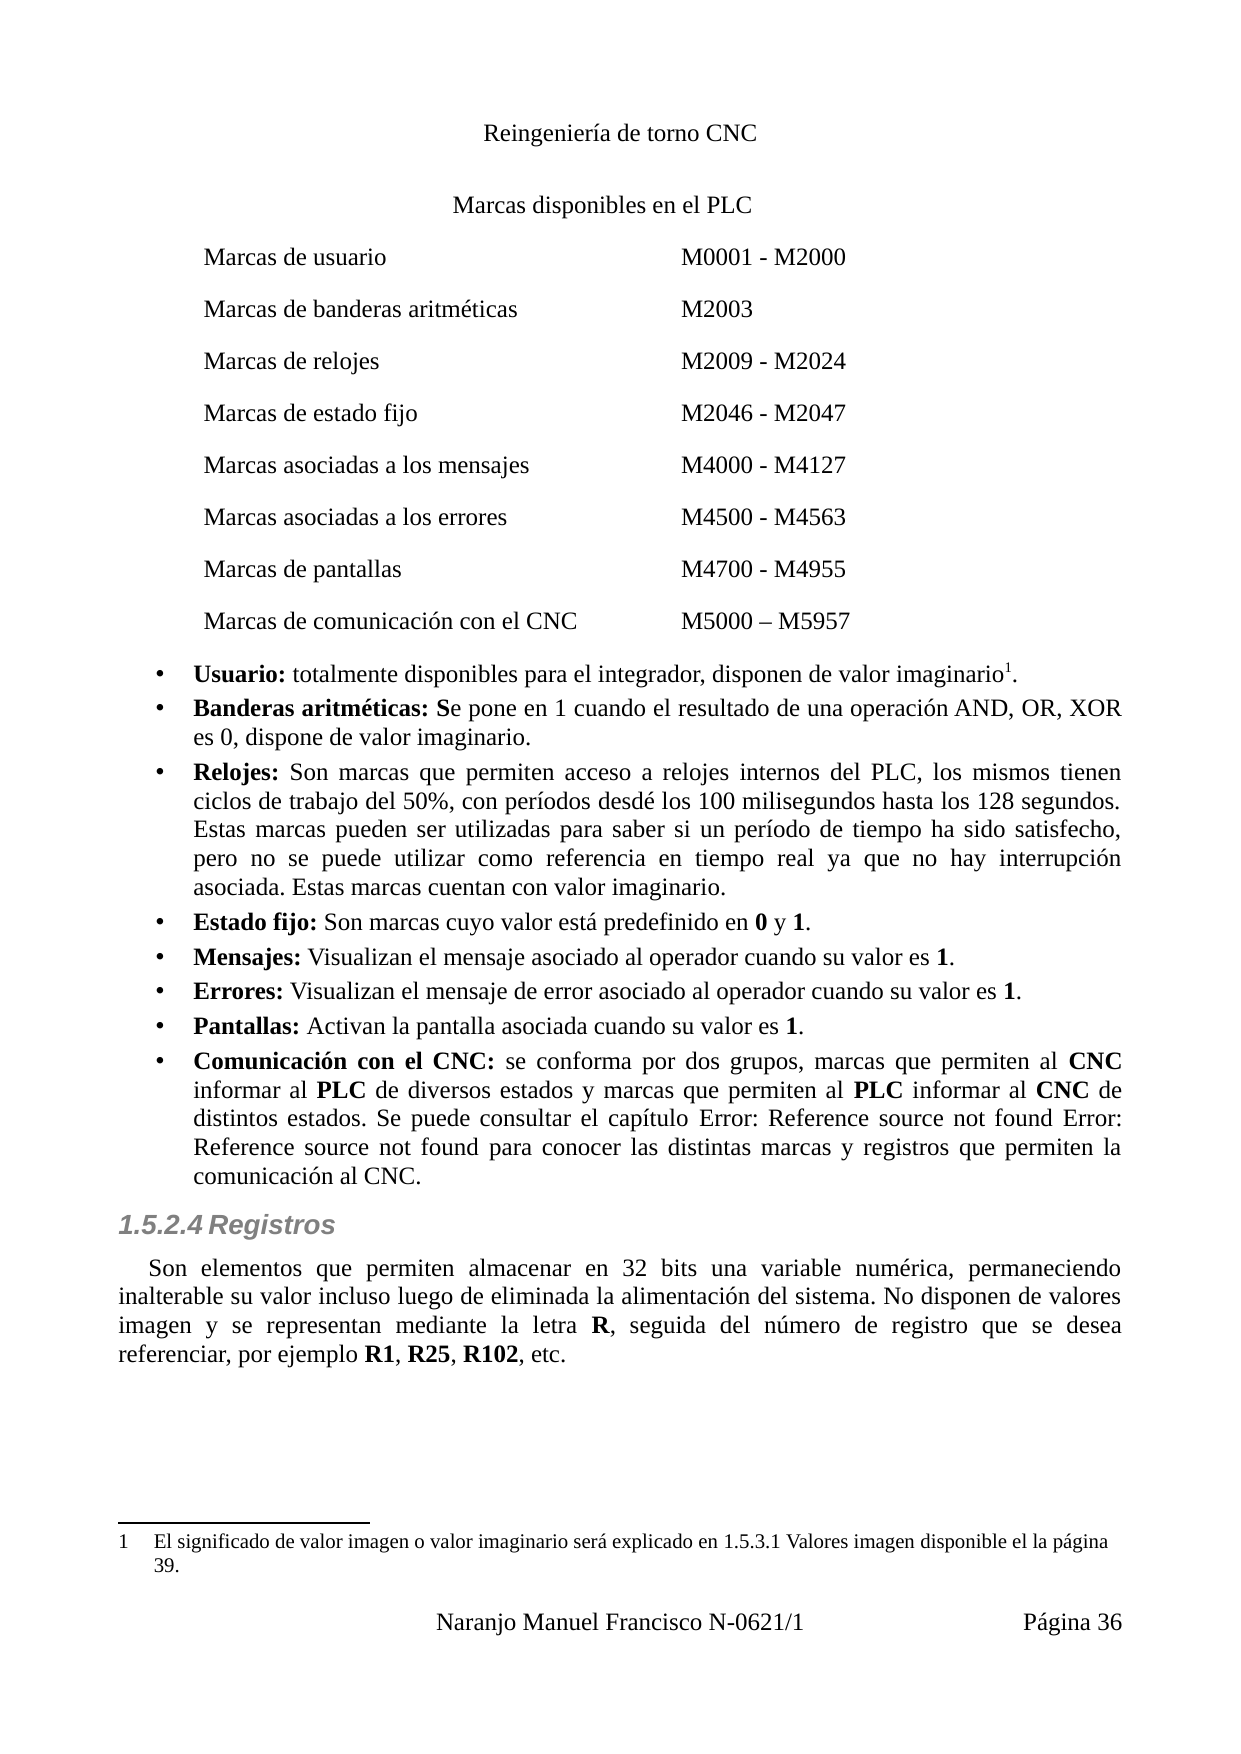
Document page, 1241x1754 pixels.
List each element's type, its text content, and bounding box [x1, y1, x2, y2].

list El significado de valor imagen o valor imaginario será explicado en 1.5.3.1 Valores imagen disponible el la página 41. [118, 1529, 1122, 1577]
table_cell Marcas de estado fijo [198, 386, 675, 438]
table_cell Marcas asociadas a los errores [198, 491, 675, 543]
table_cell Marcas de relojes [198, 334, 675, 386]
list Comunicación con el CNC: se conforma por dos grupos, marcas que permiten al CNC informar al PLC de diversos estados y marcas que permiten al PLC informar al CNC de distintos estados. Se puede consultar el capítulo Error: No se encuentra la fuente de referencia Error: No se encuentra la fuente de referencia para conocer las distintas marcas y registros que permiten la comunicación al CNC. [156, 1046, 1122, 1190]
list Relojes: Son marcas que permiten acceso a relojes internos del PLC, los mismos tienen ciclos de trabajo del 50%, con períodos desdé los 100 milisegundos hasta los 128 segundos. Estas marcas pueden ser utilizadas para saber si un período de tiempo ha sido satisfecho, pero no se puede utilizar como referencia en tiempo real ya que no hay interrupción asociada. Estas marcas cuentan con valor imaginario. [156, 757, 1122, 901]
table_header Marcas disponibles en el PLC [198, 178, 1007, 230]
table_cell M2046 - M2047 [675, 386, 1007, 438]
list Usuario: totalmente disponibles para el integrador, disponen de valor imaginario. [156, 659, 1122, 687]
list Banderas aritméticas: Se pone en 1 cuando el resultado de una operación AND, OR, XOR es 0, dispone de valor imaginario. [156, 693, 1122, 751]
list Estado fijo: Son marcas cuyo valor está predefinido en 0 y 1. [156, 907, 1122, 936]
table_cell M4500 - M4563 [675, 491, 1007, 543]
table_cell M4000 - M4127 [675, 439, 1007, 491]
table_cell M4700 - M4955 [675, 543, 1007, 595]
list Errores: Visualizan el mensaje de error asociado al operador cuando su valor es 1. [156, 976, 1122, 1005]
table_cell Marcas asociadas a los mensajes [198, 439, 675, 491]
table_cell Marcas de comunicación con el CNC [198, 595, 675, 647]
table_cell Marcas de usuario [198, 230, 675, 282]
table_cell Marcas de banderas aritméticas [198, 282, 675, 334]
table_cell Marcas de pantallas [198, 543, 675, 595]
text Son elementos que permiten almacenar en 32 bits una variable numérica, permaneciendo inalterable su valor incluso luego de eliminada la alimentación del sistema. No disponen de valores imagen y se representan mediante la letra R, seguida del número de registro que se desea referenciar, por ejemplo R1, R25, R102, etc. [118, 1253, 1122, 1368]
table_cell M2009 - M2024 [675, 334, 1007, 386]
table_cell M5000 – M5957 [675, 595, 1007, 647]
table_cell M2003 [675, 282, 1007, 334]
list Mensajes: Visualizan el mensaje asociado al operador cuando su valor es 1. [156, 942, 1122, 970]
list Pantallas: Activan la pantalla asociada cuando su valor es 1. [156, 1011, 1122, 1040]
table_cell M0001 - M2000 [675, 230, 1007, 282]
subtitle Registros [118, 1208, 1122, 1240]
